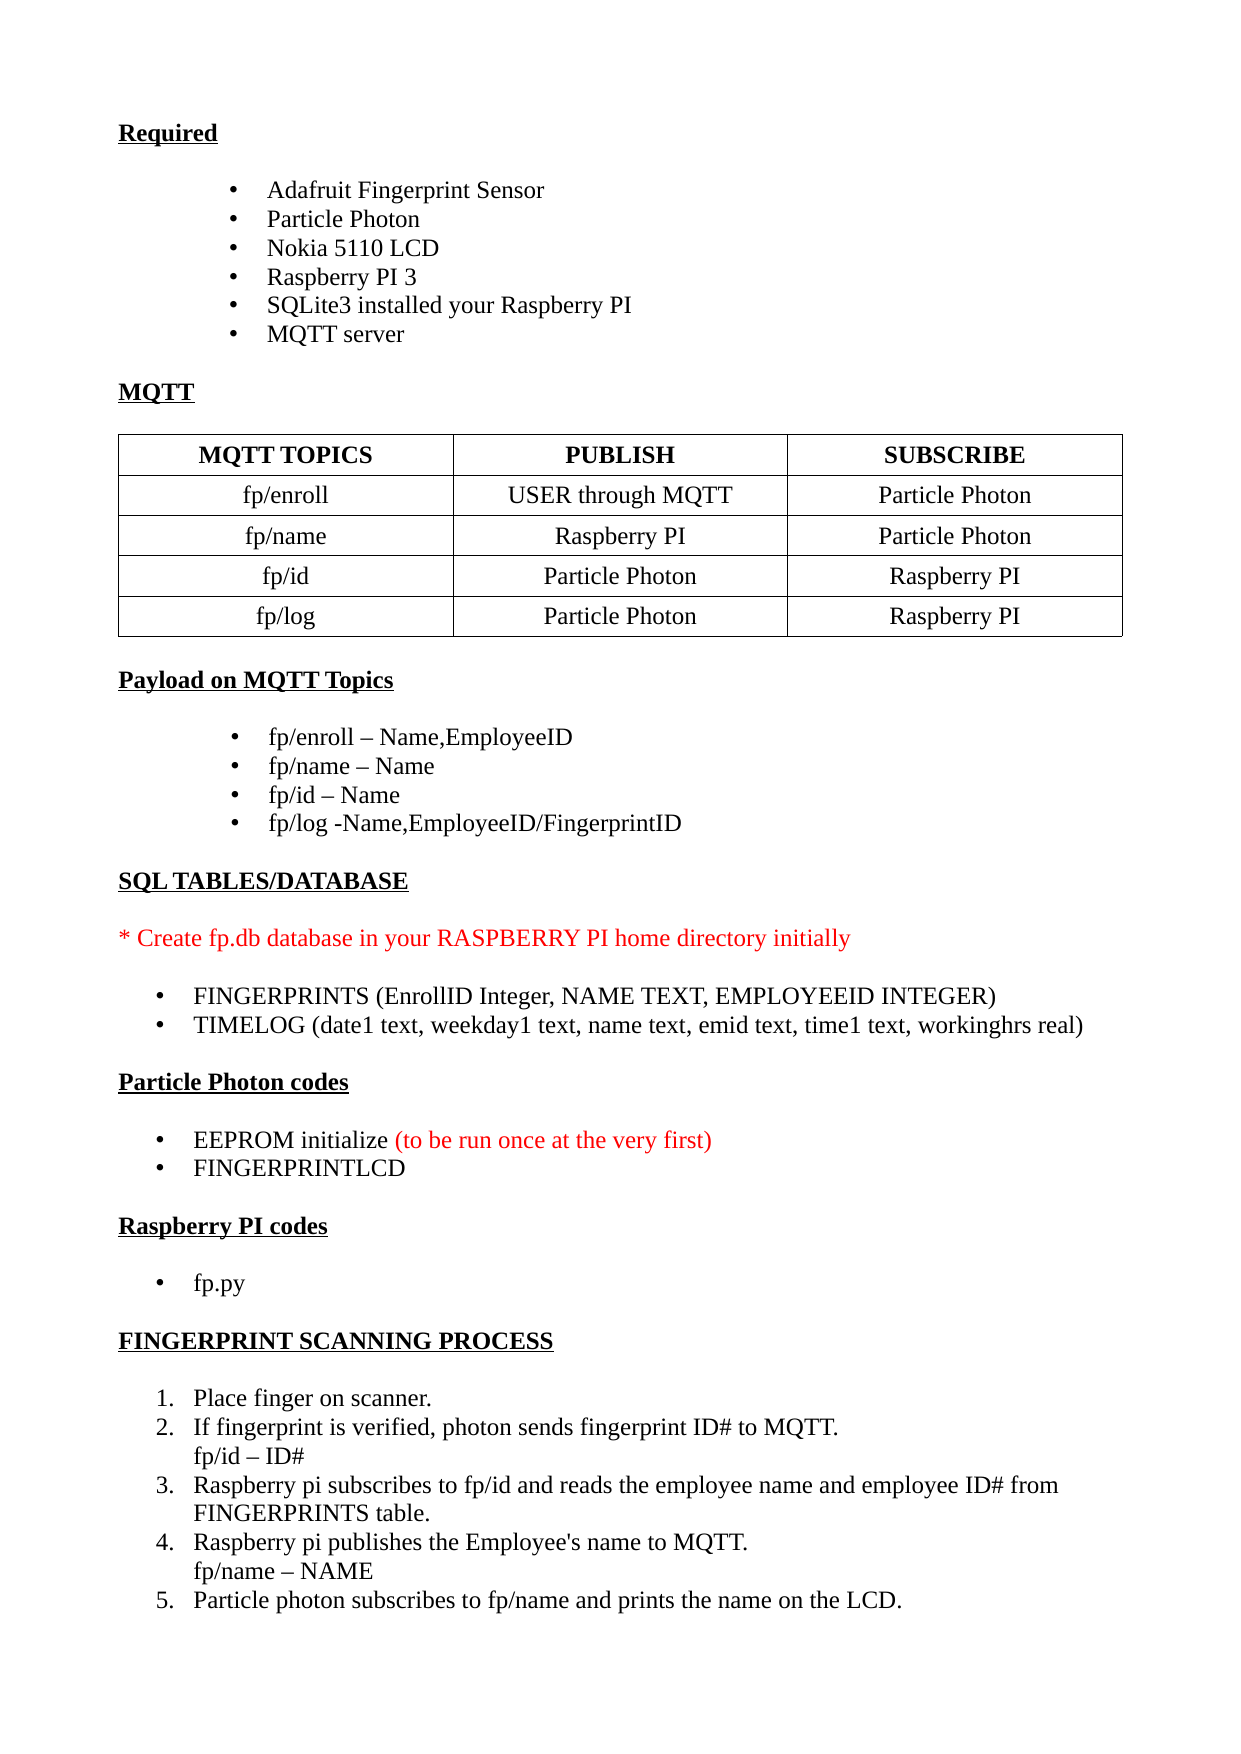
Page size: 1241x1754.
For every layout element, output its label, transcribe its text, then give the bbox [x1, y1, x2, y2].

text FINGERPRINT SCANNING PROCESS [118, 1326, 1122, 1355]
list TIMELOG (date1 text, weekday1 text, name text, emid text, time1 text, workinghrs real) [156, 1010, 1122, 1038]
table_cell fp/name [119, 516, 453, 555]
table_cell fp/enroll [119, 476, 453, 515]
list Particle photon subscribes to fp/name and prints the name on the LCD. [156, 1585, 1122, 1613]
table_header PUBLISH [454, 435, 787, 475]
table_cell Particle Photon [454, 556, 787, 596]
list fp/log -Name,EmployeeID/FingerprintID [231, 808, 1122, 837]
text Required [118, 118, 1122, 147]
table_header SUBSCRIBE [788, 435, 1122, 475]
table_cell USER through MQTT [454, 476, 787, 515]
table_cell Raspberry PI [788, 597, 1122, 636]
list Adafruit Fingerprint Sensor [229, 176, 1122, 204]
list FINGERPRINTS (EnrollID Integer, NAME TEXT, EMPLOYEEID INTEGER) [156, 981, 1122, 1010]
table_cell Particle Photon [454, 597, 787, 636]
table_cell Raspberry PI [454, 516, 787, 555]
text SQL TABLES/DATABASE [118, 866, 1122, 895]
list MQTT server [229, 319, 1122, 348]
table_cell Particle Photon [788, 516, 1122, 555]
list Raspberry PI 3 [229, 262, 1122, 291]
table_header MQTT TOPICS [119, 435, 453, 475]
list fp/id – Name [231, 780, 1122, 808]
table_cell fp/id [119, 556, 453, 596]
text Raspberry PI codes [118, 1211, 1122, 1240]
list Raspberry pi subscribes to fp/id and reads the employee name and employee ID# from FINGERPRINTS table. [156, 1470, 1122, 1527]
text Particle Photon codes [118, 1067, 1122, 1096]
list fp/name – Name [231, 751, 1122, 780]
list Particle Photon [229, 204, 1122, 233]
list If fingerprint is verified, photon sends fingerprint ID# to MQTT. fp/id – ID# [156, 1412, 1122, 1470]
list Raspberry pi publishes the Employee's name to MQTT. fp/name – NAME [156, 1527, 1122, 1585]
table_cell fp/log [119, 597, 453, 636]
list fp.py [156, 1268, 1122, 1297]
list SQLite3 installed your Raspberry PI [229, 291, 1122, 319]
table_cell Particle Photon [788, 476, 1122, 515]
list Nokia 5110 LCD [229, 233, 1122, 262]
list Place finger on scanner. [156, 1383, 1122, 1412]
text MQTT [118, 377, 1122, 406]
table_cell Raspberry PI [788, 556, 1122, 596]
text * Create fp.db database in your RASPBERRY PI home directory initially [118, 923, 1122, 952]
list EEPROM initialize (to be run once at the very first) [156, 1125, 1122, 1153]
list fp/enroll – Name,EmployeeID [231, 722, 1122, 751]
list FINGERPRINTLCD [156, 1153, 1122, 1182]
text Payload on MQTT Topics [118, 665, 1122, 693]
